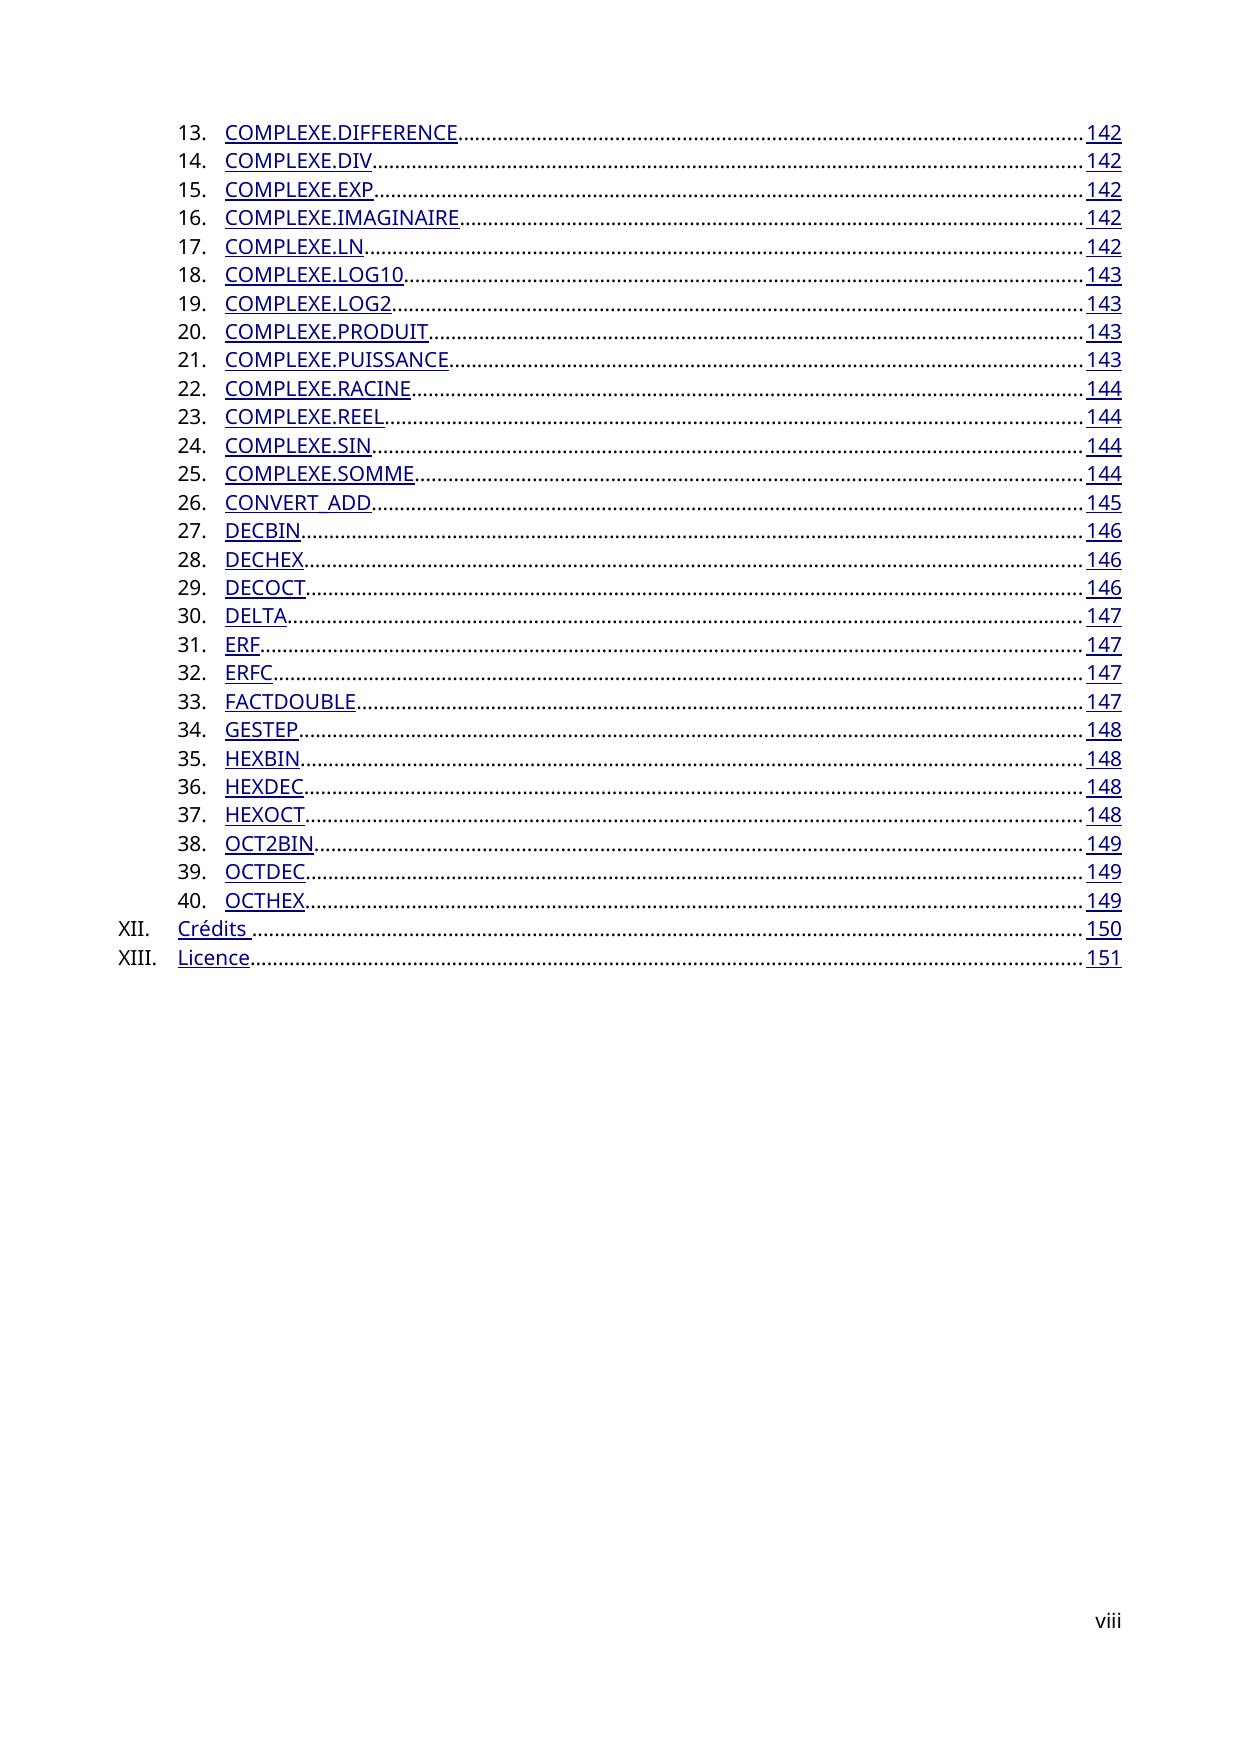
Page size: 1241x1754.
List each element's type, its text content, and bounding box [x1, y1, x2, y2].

text 33. FACTDOUBLE 147 [177, 687, 1122, 715]
text 28. DECHEX 146 [177, 545, 1122, 573]
text 34. GESTEP 148 [177, 715, 1122, 744]
text 38. OCT2BIN 149 [177, 829, 1122, 857]
text 22. COMPLEXE.RACINE 144 [177, 374, 1122, 402]
text 16. COMPLEXE.IMAGINAIRE 142 [177, 203, 1122, 232]
text 31. ERF 147 [177, 630, 1122, 658]
text XII. Crédits 150 [118, 914, 1122, 943]
text 17. COMPLEXE.LN 142 [177, 232, 1122, 260]
text 24. COMPLEXE.SIN 144 [177, 431, 1122, 459]
text 26. CONVERT_ADD 145 [177, 488, 1122, 516]
text 29. DECOCT 146 [177, 573, 1122, 602]
text 21. COMPLEXE.PUISSANCE 143 [177, 346, 1122, 374]
text 30. DELTA 147 [177, 602, 1122, 630]
text 32. ERFC 147 [177, 658, 1122, 687]
text 36. HEXDEC 148 [177, 772, 1122, 801]
text 18. COMPLEXE.LOG10 143 [177, 260, 1122, 289]
text XIII. Licence 151 [118, 943, 1122, 971]
text 39. OCTDEC 149 [177, 857, 1122, 886]
text 19. COMPLEXE.LOG2 143 [177, 289, 1122, 317]
text 15. COMPLEXE.EXP 142 [177, 175, 1122, 203]
text 25. COMPLEXE.SOMME 144 [177, 459, 1122, 488]
text 14. COMPLEXE.DIV 142 [177, 147, 1122, 175]
text 35. HEXBIN 148 [177, 744, 1122, 772]
text 27. DECBIN 146 [177, 516, 1122, 545]
text 40. OCTHEX 149 [177, 886, 1122, 914]
text 13. COMPLEXE.DIFFERENCE 142 [177, 118, 1122, 147]
text 23. COMPLEXE.REEL 144 [177, 402, 1122, 431]
text 20. COMPLEXE.PRODUIT 143 [177, 317, 1122, 346]
text 37. HEXOCT 148 [177, 801, 1122, 829]
